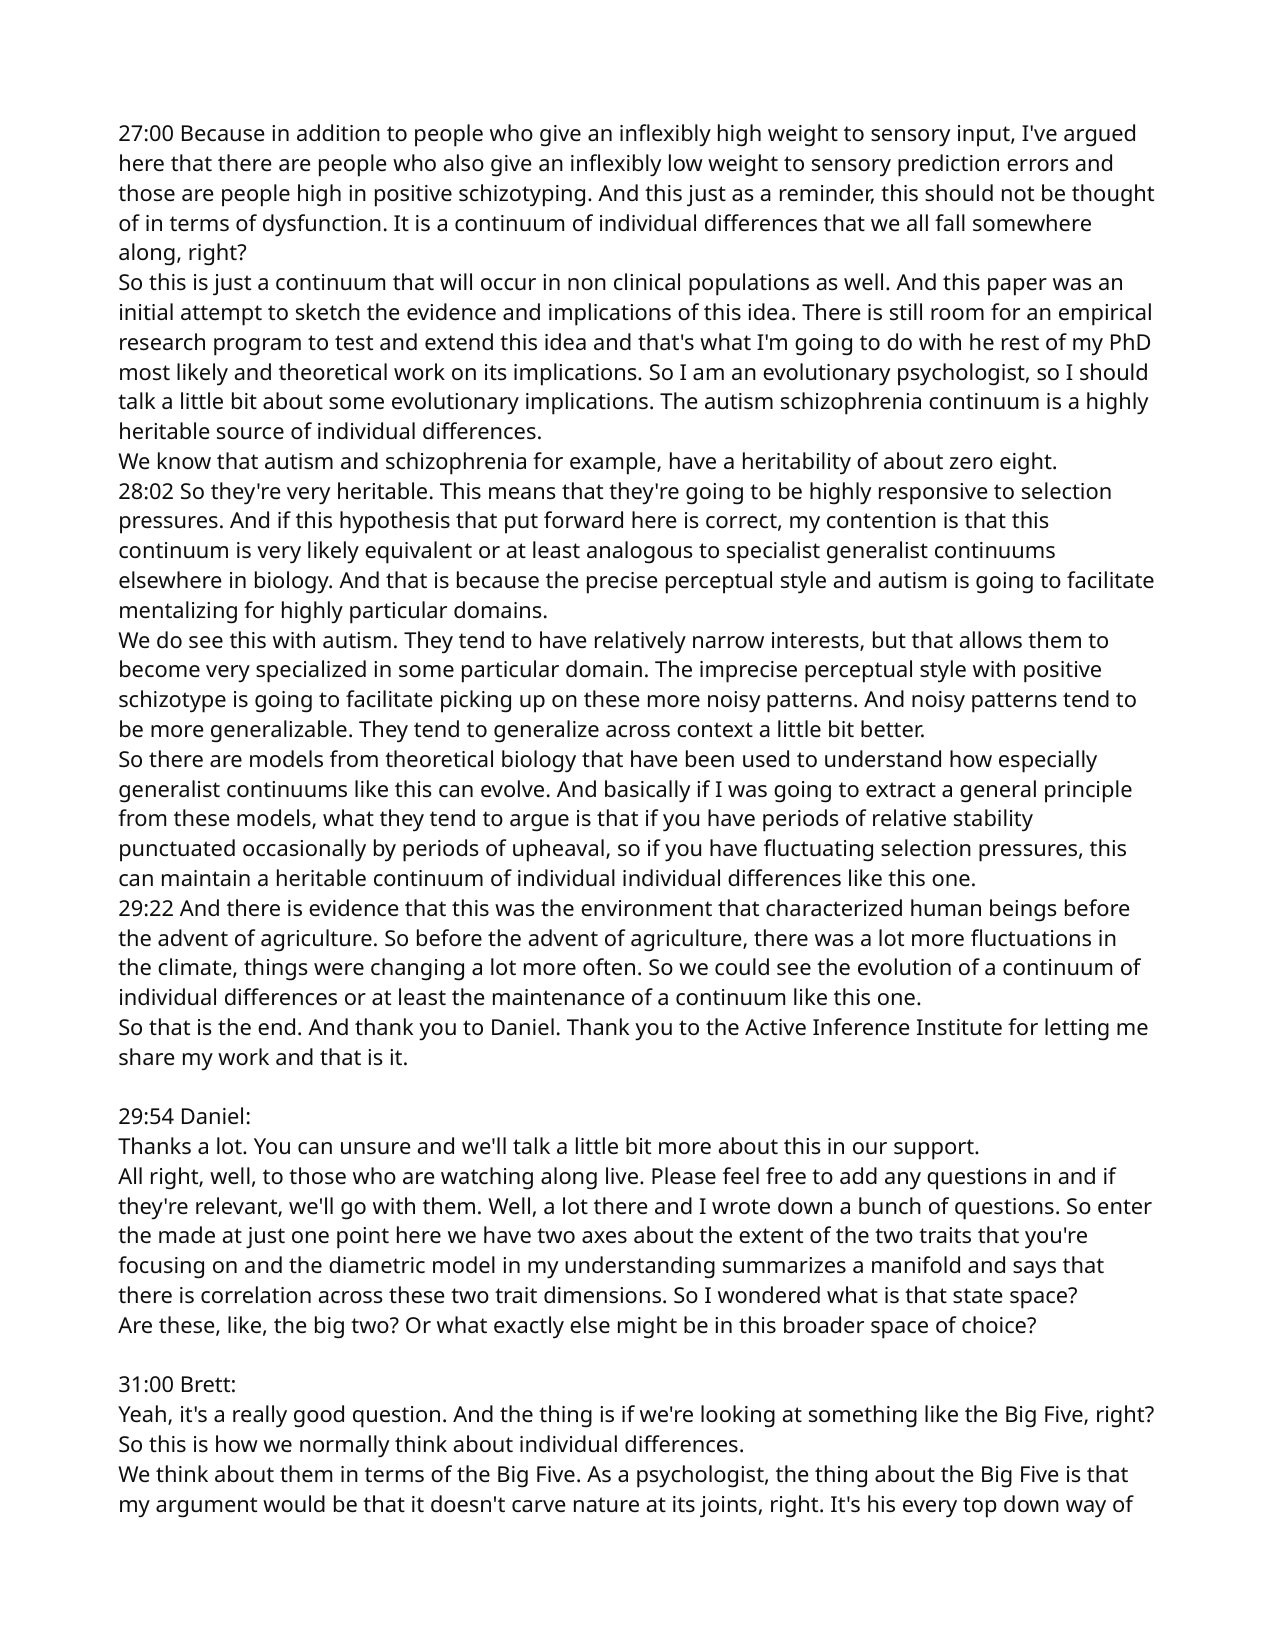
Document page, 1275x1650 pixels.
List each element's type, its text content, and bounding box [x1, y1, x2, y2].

text 27:00 Because in addition to people who give an inflexibly high weight to sensory input, I've argued here that there are people who also give an inflexibly low weight to sensory prediction errors and those are people high in positive schizotyping. And this just as a reminder, this should not be thought of in terms of dysfunction. It is a continuum of individual differences that we all fall somewhere along, right? [118, 118, 1157, 267]
text We know that autism and schizophrenia for example, have a heritability of about zero eight. [118, 446, 1157, 476]
text 29:54 Daniel: [118, 1101, 1157, 1131]
text 31:00 Brett: [118, 1369, 1157, 1399]
text So that is the end. And thank you to Daniel. Thank you to the Active Inference Institute for letting me share my work and that is it. [118, 1012, 1157, 1071]
text 29:22 And there is evidence that this was the environment that characterized human beings before the advent of agriculture. So before the advent of agriculture, there was a lot more fluctuations in the climate, things were changing a lot more often. So we could see the evolution of a continuum of individual differences or at least the maintenance of a continuum like this one. [118, 893, 1157, 1012]
text Are these, like, the big two? Or what exactly else might be in this broader space of choice? [118, 1310, 1157, 1339]
text All right, well, to those who are watching along live. Please feel free to add any questions in and if they're relevant, we'll go with them. Well, a lot there and I wrote down a bunch of questions. So enter the made at just one point here we have two axes about the extent of the two traits that you're focusing on and the diametric model in my understanding summarizes a manifold and says that there is correlation across these two trait dimensions. So I wondered what is that state space? [118, 1161, 1157, 1310]
text So there are models from theoretical biology that have been used to understand how especially generalist continuums like this can evolve. And basically if I was going to extract a general principle from these models, what they tend to argue is that if you have periods of relative stability punctuated occasionally by periods of upheaval, so if you have fluctuating selection pressures, this can maintain a heritable continuum of individual individual differences like this one. [118, 744, 1157, 893]
text 28:02 So they're very heritable. This means that they're going to be highly responsive to selection pressures. And if this hypothesis that put forward here is correct, my contention is that this continuum is very likely equivalent or at least analogous to specialist generalist continuums elsewhere in biology. And that is because the precise perceptual style and autism is going to facilitate mentalizing for highly particular domains. [118, 476, 1157, 624]
text We think about them in terms of the Big Five. As a psychologist, the thing about the Big Five is that my argument would be that it doesn't carve nature at its joints, right. It's his every top down way of [118, 1459, 1157, 1518]
text We do see this with autism. They tend to have relatively narrow interests, but that allows them to become very specialized in some particular domain. The imprecise perceptual style with positive schizotype is going to facilitate picking up on these more noisy patterns. And noisy patterns tend to be more generalizable. They tend to generalize across context a little bit better. [118, 624, 1157, 744]
text Yeah, it's a really good question. And the thing is if we're looking at something like the Big Five, right? So this is how we normally think about individual differences. [118, 1399, 1157, 1459]
text Thanks a lot. You can unsure and we'll talk a little bit more about this in our support. [118, 1131, 1157, 1161]
text So this is just a continuum that will occur in non clinical populations as well. And this paper was an initial attempt to sketch the evidence and implications of this idea. There is still room for an empirical research program to test and extend this idea and that's what I'm going to do with he rest of my PhD most likely and theoretical work on its implications. So I am an evolutionary psychologist, so I should talk a little bit about some evolutionary implications. The autism schizophrenia continuum is a highly heritable source of individual differences. [118, 267, 1157, 446]
